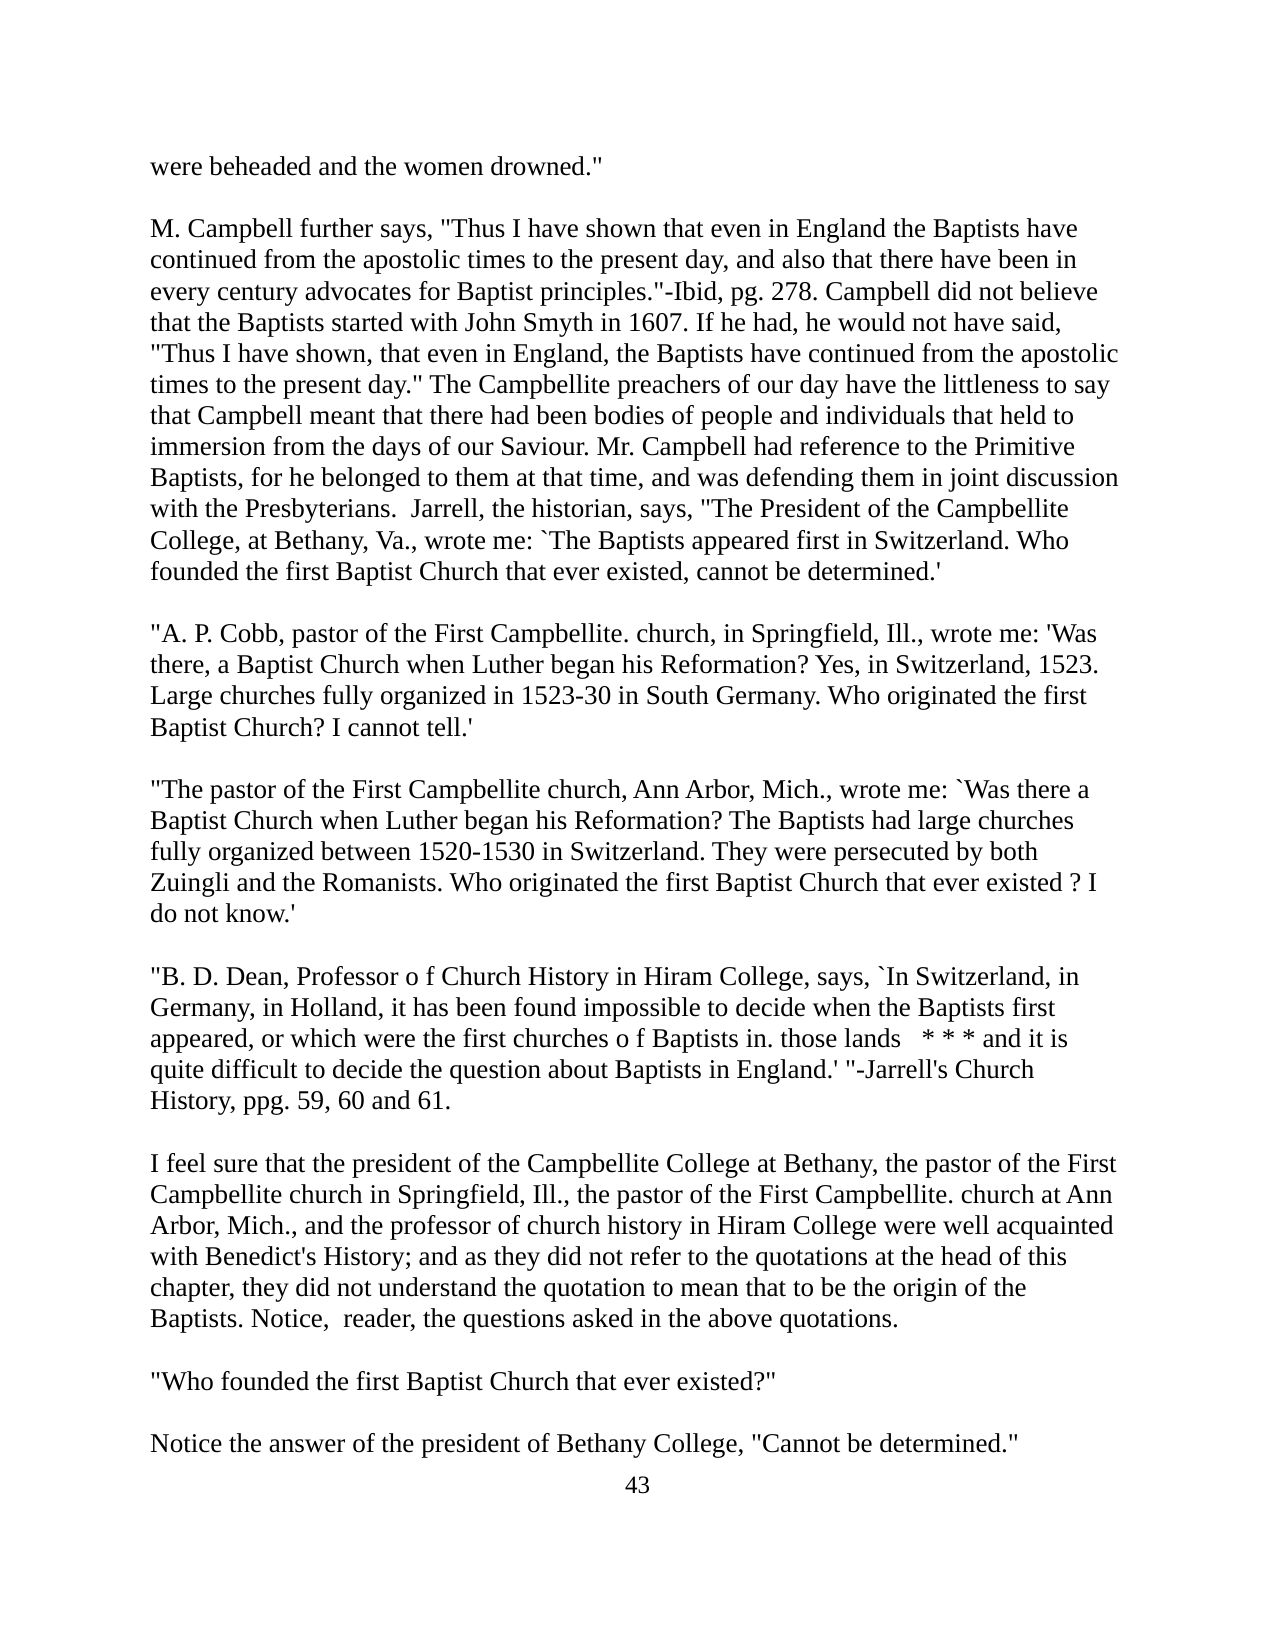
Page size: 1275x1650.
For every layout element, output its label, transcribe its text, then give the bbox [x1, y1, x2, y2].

text were beheaded and the women drowned." [150, 150, 1125, 181]
text I feel sure that the president of the Campbellite College at Bethany, the pastor of the First Campbellite church in Springfield, Ill., the pastor of the First Campbellite. church at Ann Arbor, Mich., and the professor of church history in Hiram College were well acquainted with Benedict's History; and as they did not refer to the quotations at the head of this chapter, they did not understand the quotation to mean that to be the origin of the Baptists. Notice, reader, the questions asked in the above quotations. [150, 1147, 1125, 1333]
text "A. P. Cobb, pastor of the First Campbellite. church, in Springfield, Ill., wrote me: 'Was there, a Baptist Church when Luther began his Reformation? Yes, in Switzerland, 1523. Large churches fully organized in 1523-30 in South Germany. Who originated the first Baptist Church? I cannot tell.' [150, 617, 1125, 742]
text "The pastor of the First Campbellite church, Ann Arbor, Mich., wrote me: `Was there a Baptist Church when Luther began his Reformation? The Baptists had large churches fully organized between 1520-1530 in Switzerland. They were persecuted by both Zuingli and the Romanists. Who originated the first Baptist Church that ever existed ? I do not know.' [150, 773, 1125, 929]
text "Who founded the first Baptist Church that ever existed?" [150, 1365, 1125, 1396]
text "B. D. Dean, Professor o f Church History in Hiram College, says, `In Switzerland, in Germany, in Holland, it has been found impossible to decide when the Baptists first appeared, or which were the first churches o f Baptists in. those lands * * * and it is quite difficult to decide the question about Baptists in England.' "-Jarrell's Church History, ppg. 59, 60 and 61. [150, 960, 1125, 1116]
text Notice the answer of the president of Bethany College, "Cannot be determined." [150, 1427, 1125, 1458]
text M. Campbell further says, "Thus I have shown that even in England the Baptists have continued from the apostolic times to the present day, and also that there have been in every century advocates for Baptist principles."-Ibid, pg. 278. Campbell did not believe that the Baptists started with John Smyth in 1607. If he had, he would not have said, "Thus I have shown, that even in England, the Baptists have continued from the apostolic times to the present day." The Campbellite preachers of our day have the littleness to say that Campbell meant that there had been bodies of people and individuals that held to immersion from the days of our Saviour. Mr. Campbell had reference to the Primitive Baptists, for he belonged to them at that time, and was defending them in joint discussion with the Presbyterians. Jarrell, the historian, says, "The President of the Campbellite College, at Bethany, Va., wrote me: `The Baptists appeared first in Switzerland. Who founded the first Baptist Church that ever existed, cannot be determined.' [150, 212, 1125, 586]
